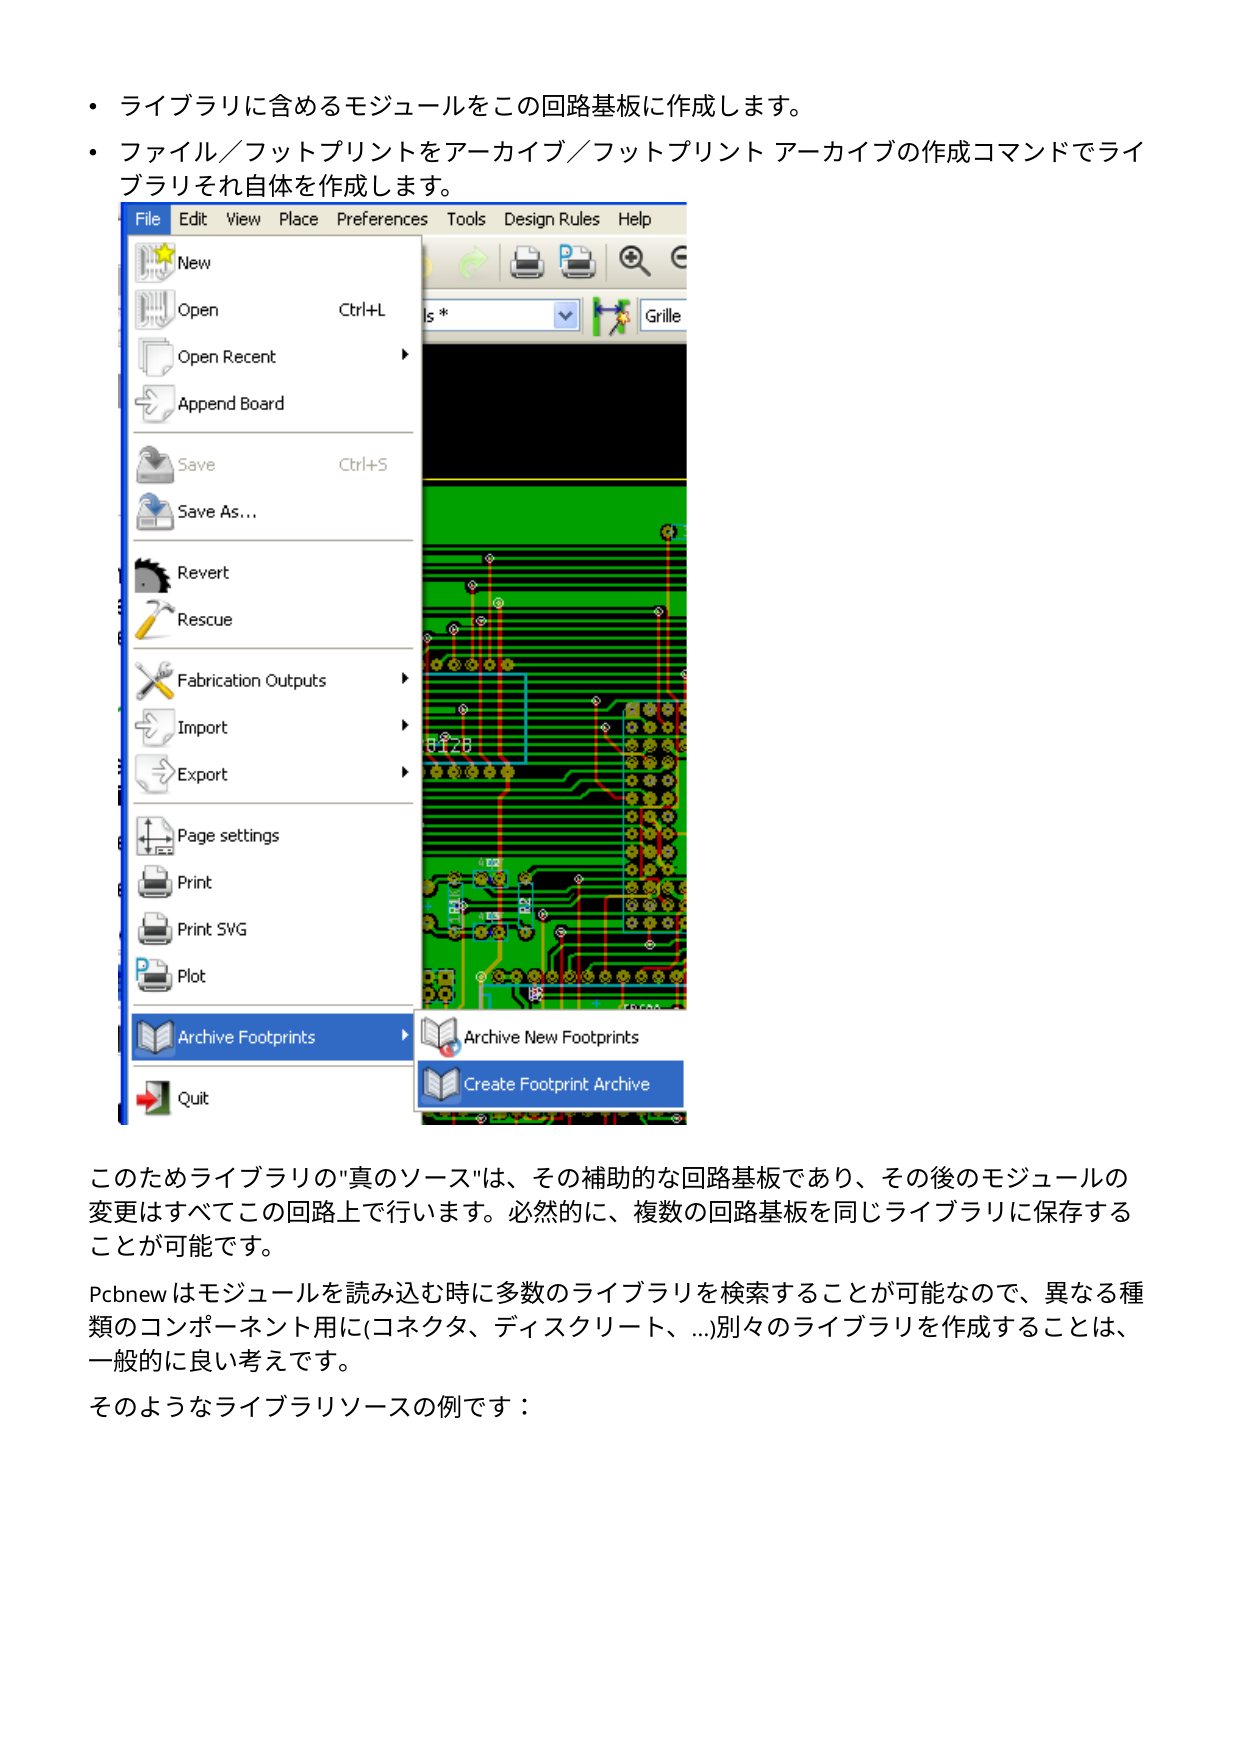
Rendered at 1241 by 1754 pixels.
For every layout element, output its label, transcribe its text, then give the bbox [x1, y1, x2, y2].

text そのようなライブラリソースの例です： [88, 1390, 1152, 1424]
picture [118, 202, 687, 1125]
text Pcbnewはモジュールを読み込む時に多数のライブラリを検索することが可能なので、異なる種類のコンポーネント用に(コネクタ、ディスクリート、...)別々のライブラリを作成することは、一般的に良い考えです。 [88, 1276, 1152, 1377]
list ファイル／フットプリントをアーカイブ／フットプリント アーカイブの作成コマンドでライブラリそれ自体を作成します。 [88, 135, 1152, 1125]
list ライブラリに含めるモジュールをこの回路基板に作成します。 [88, 88, 1152, 122]
text このためライブラリの"真のソース"は、その補助的な回路基板であり、その後のモジュールの変更はすべてこの回路上で行います。必然的に、複数の回路基板を同じライブラリに保存することが可能です。 [88, 1161, 1152, 1263]
